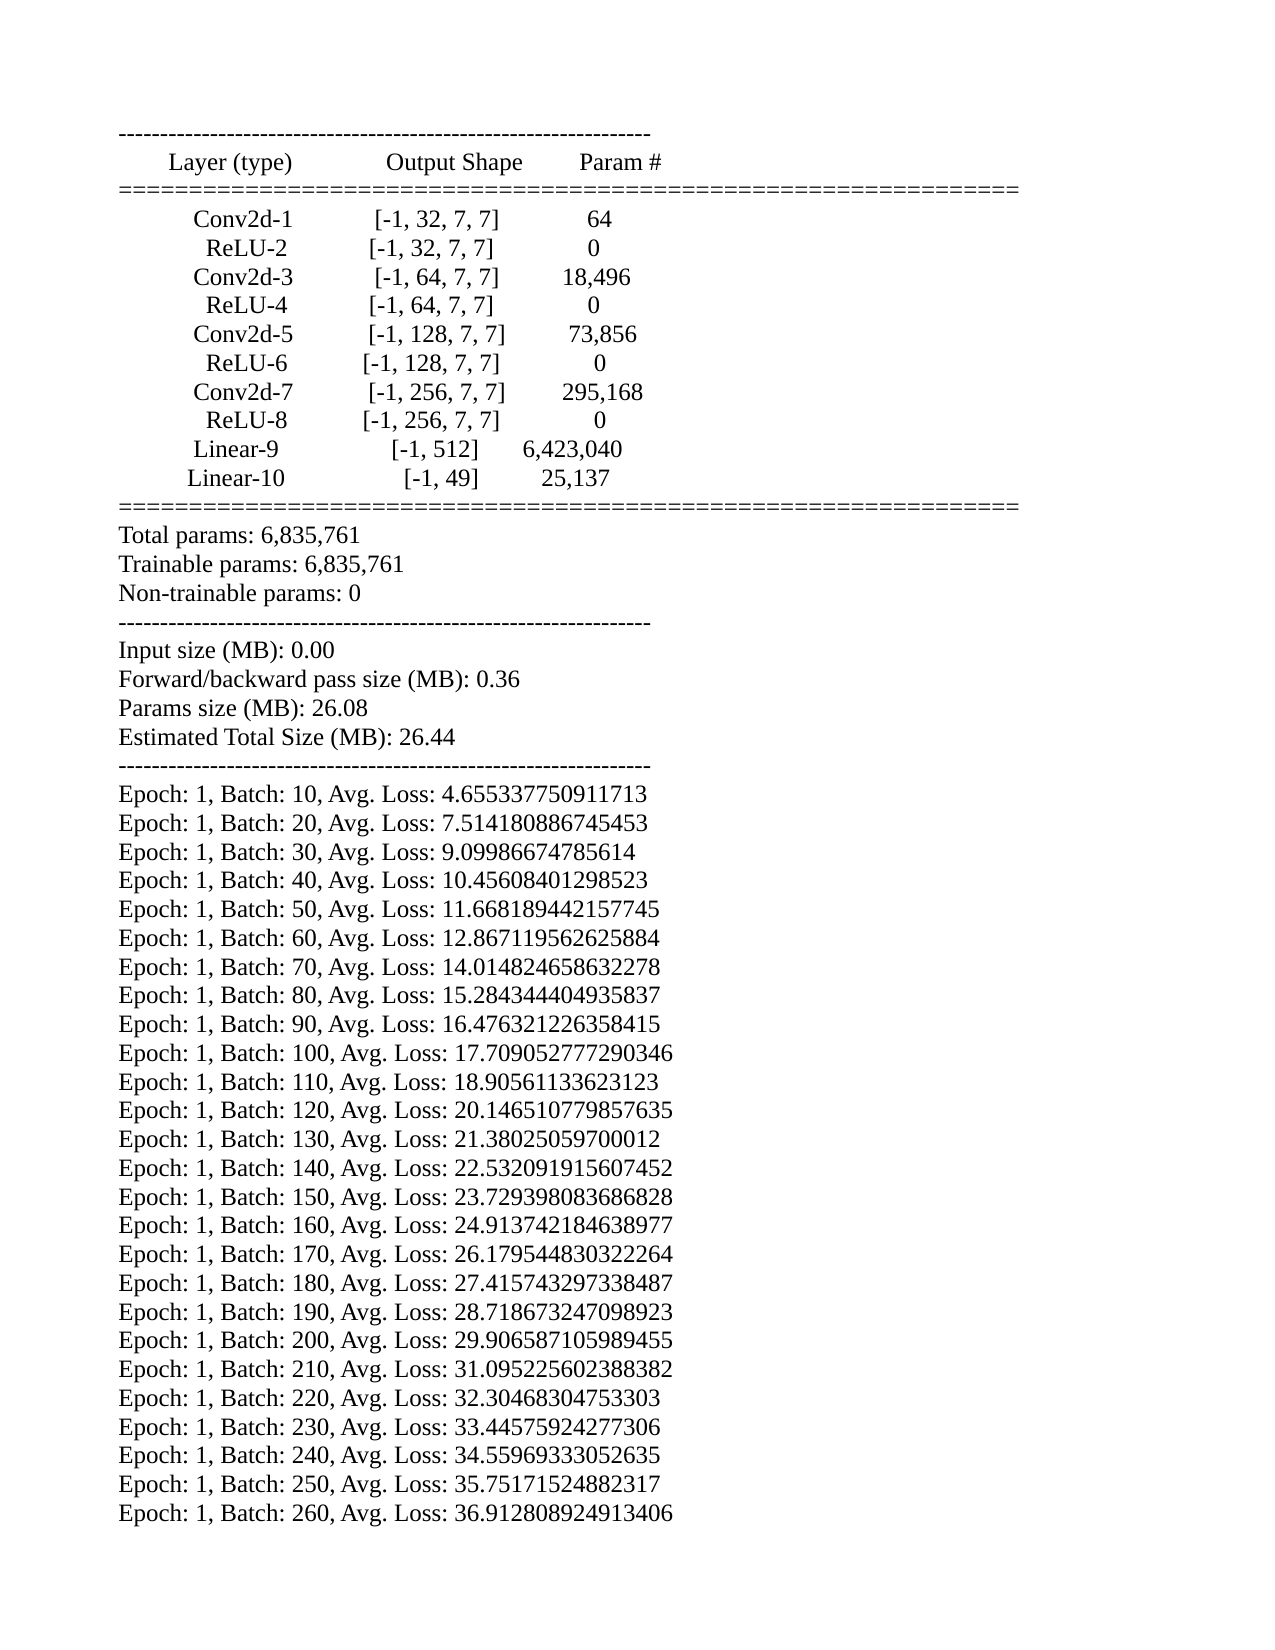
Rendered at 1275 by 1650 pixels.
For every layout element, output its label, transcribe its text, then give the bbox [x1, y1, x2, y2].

text ================================================================ [118, 492, 1157, 521]
text Params size (MB): 26.08 [118, 693, 1157, 722]
text Estimated Total Size (MB): 26.44 [118, 722, 1157, 751]
text Epoch: 1, Batch: 100, Avg. Loss: 17.709052777290346 [118, 1038, 1157, 1067]
text Total params: 6,835,761 [118, 521, 1157, 549]
text Epoch: 1, Batch: 140, Avg. Loss: 22.532091915607452 [118, 1153, 1157, 1182]
text Epoch: 1, Batch: 110, Avg. Loss: 18.90561133623123 [118, 1067, 1157, 1096]
text ---------------------------------------------------------------- [118, 118, 1157, 147]
text Epoch: 1, Batch: 90, Avg. Loss: 16.476321226358415 [118, 1009, 1157, 1038]
text Epoch: 1, Batch: 170, Avg. Loss: 26.179544830322264 [118, 1239, 1157, 1268]
text Epoch: 1, Batch: 80, Avg. Loss: 15.284344404935837 [118, 981, 1157, 1009]
text Epoch: 1, Batch: 210, Avg. Loss: 31.095225602388382 [118, 1354, 1157, 1383]
text Forward/backward pass size (MB): 0.36 [118, 664, 1157, 693]
text Epoch: 1, Batch: 30, Avg. Loss: 9.09986674785614 [118, 837, 1157, 866]
text ---------------------------------------------------------------- [118, 751, 1157, 779]
text Epoch: 1, Batch: 160, Avg. Loss: 24.913742184638977 [118, 1211, 1157, 1239]
text Epoch: 1, Batch: 200, Avg. Loss: 29.906587105989455 [118, 1326, 1157, 1354]
text Epoch: 1, Batch: 250, Avg. Loss: 35.75171524882317 [118, 1469, 1157, 1498]
text Linear-10 [-1, 49] 25,137 [118, 463, 1157, 492]
text ReLU-8 [-1, 256, 7, 7] 0 [118, 406, 1157, 434]
text Epoch: 1, Batch: 260, Avg. Loss: 36.912808924913406 [118, 1498, 1157, 1527]
text Conv2d-3 [-1, 64, 7, 7] 18,496 [118, 262, 1157, 291]
text ReLU-6 [-1, 128, 7, 7] 0 [118, 348, 1157, 377]
text Epoch: 1, Batch: 150, Avg. Loss: 23.729398083686828 [118, 1182, 1157, 1211]
text Epoch: 1, Batch: 20, Avg. Loss: 7.514180886745453 [118, 808, 1157, 837]
text ReLU-2 [-1, 32, 7, 7] 0 [118, 233, 1157, 262]
text Epoch: 1, Batch: 50, Avg. Loss: 11.668189442157745 [118, 894, 1157, 923]
text Trainable params: 6,835,761 [118, 549, 1157, 578]
text ReLU-4 [-1, 64, 7, 7] 0 [118, 291, 1157, 319]
text Input size (MB): 0.00 [118, 636, 1157, 664]
text Epoch: 1, Batch: 60, Avg. Loss: 12.867119562625884 [118, 923, 1157, 952]
text Epoch: 1, Batch: 10, Avg. Loss: 4.655337750911713 [118, 779, 1157, 808]
text Conv2d-5 [-1, 128, 7, 7] 73,856 [118, 319, 1157, 348]
text Epoch: 1, Batch: 130, Avg. Loss: 21.38025059700012 [118, 1124, 1157, 1153]
text Conv2d-1 [-1, 32, 7, 7] 64 [118, 204, 1157, 233]
text Epoch: 1, Batch: 230, Avg. Loss: 33.44575924277306 [118, 1412, 1157, 1441]
text ================================================================ [118, 176, 1157, 204]
text Epoch: 1, Batch: 70, Avg. Loss: 14.014824658632278 [118, 952, 1157, 981]
text Epoch: 1, Batch: 120, Avg. Loss: 20.146510779857635 [118, 1096, 1157, 1124]
text Epoch: 1, Batch: 190, Avg. Loss: 28.718673247098923 [118, 1297, 1157, 1326]
text Epoch: 1, Batch: 220, Avg. Loss: 32.30468304753303 [118, 1383, 1157, 1412]
text Conv2d-7 [-1, 256, 7, 7] 295,168 [118, 377, 1157, 406]
text Linear-9 [-1, 512] 6,423,040 [118, 434, 1157, 463]
text ---------------------------------------------------------------- [118, 607, 1157, 636]
text Epoch: 1, Batch: 240, Avg. Loss: 34.55969333052635 [118, 1441, 1157, 1469]
text Non-trainable params: 0 [118, 578, 1157, 607]
text Epoch: 1, Batch: 40, Avg. Loss: 10.45608401298523 [118, 866, 1157, 894]
text Layer (type) Output Shape Param # [118, 147, 1157, 176]
text Epoch: 1, Batch: 180, Avg. Loss: 27.415743297338487 [118, 1268, 1157, 1297]
